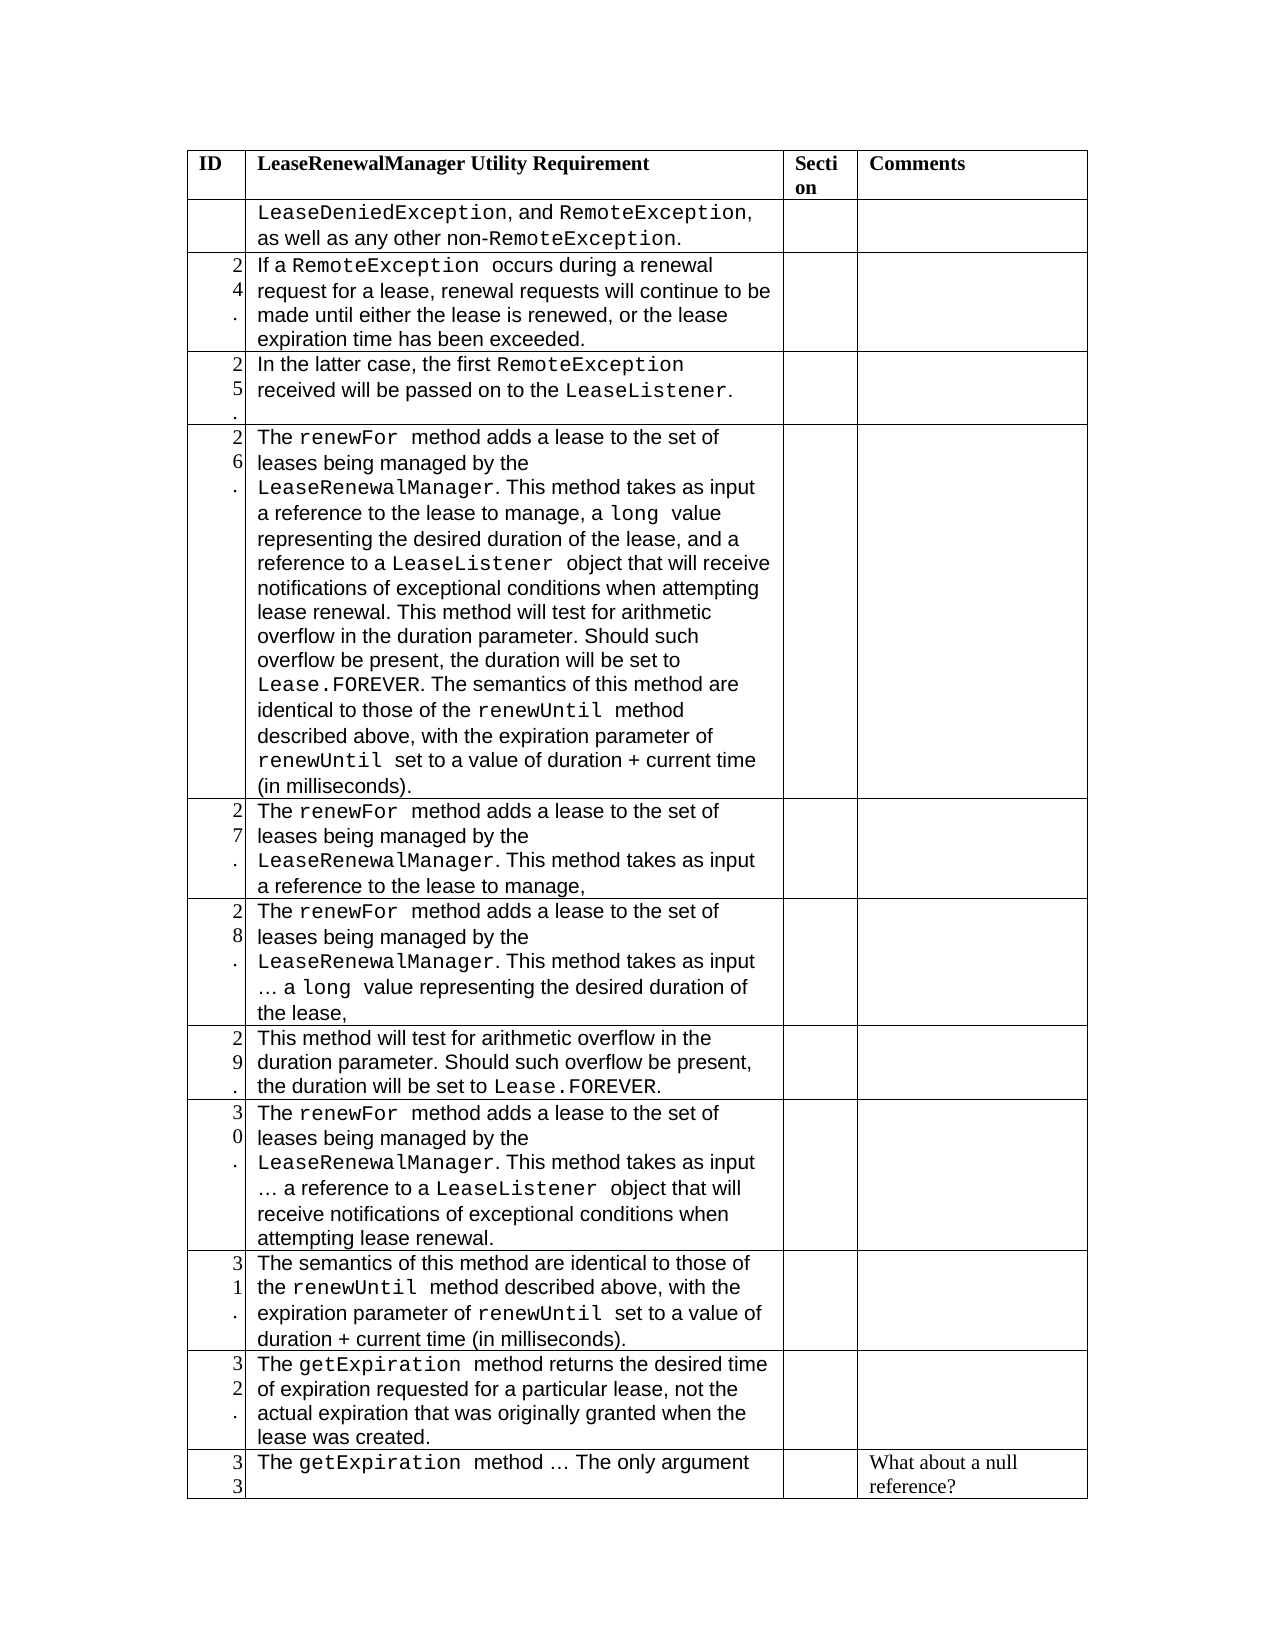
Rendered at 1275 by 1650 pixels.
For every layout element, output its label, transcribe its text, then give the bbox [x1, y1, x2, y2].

table_header Section [784, 151, 857, 199]
table_cell The renewFor method adds a lease to the set of leases being managed by the LeaseRenewalManager. This method takes as input a reference to the lease to manage, a long value representing the desired duration of the lease, and a reference to a LeaseListener object that will receive notifications of exceptional conditions when attempting lease renewal. This method will test for arithmetic overflow in the duration parameter. Should such overflow be present, the duration will be set to Lease.FOREVER. The semantics of this method are identical to those of the renewUntil method described above, with the expiration parameter of renewUntil set to a value of duration + current time (in milliseconds). [246, 425, 783, 797]
table_cell [188, 1351, 245, 1449]
table_cell [784, 899, 857, 1024]
table_cell [188, 200, 245, 252]
table_cell [784, 1026, 857, 1099]
table_cell [188, 1251, 245, 1350]
table_header ID [188, 151, 245, 199]
table_cell [188, 425, 245, 797]
table_cell [858, 1351, 1087, 1449]
table_cell [858, 1026, 1087, 1099]
table_cell [188, 799, 245, 898]
table_cell [188, 253, 245, 351]
table_header LeaseRenewalManager Utility Requirement [246, 151, 783, 199]
table_cell [858, 1100, 1087, 1250]
table_cell [784, 799, 857, 898]
table_cell [858, 352, 1087, 424]
table_cell [784, 425, 857, 797]
table_cell The renewFor method adds a lease to the set of leases being managed by the LeaseRenewalManager. This method takes as input a reference to the lease to manage, [246, 799, 783, 898]
table_cell [784, 253, 857, 351]
table_cell LeaseDeniedException, and RemoteException, as well as any other non-RemoteException. [246, 200, 783, 252]
table_cell [784, 1450, 857, 1498]
table_cell The renewFor method adds a lease to the set of leases being managed by the LeaseRenewalManager. This method takes as input … a long value representing the desired duration of the lease, [246, 899, 783, 1024]
table_cell [784, 1100, 857, 1250]
table_cell [858, 425, 1087, 797]
table_cell The getExpiration method returns the desired time of expiration requested for a particular lease, not the actual expiration that was originally granted when the lease was created. [246, 1351, 783, 1449]
table_cell [188, 1100, 245, 1250]
table_cell [858, 200, 1087, 252]
table_cell [188, 1026, 245, 1099]
table_cell [784, 1251, 857, 1350]
table_cell This method will test for arithmetic overflow in the duration parameter. Should such overflow be present, the duration will be set to Lease.FOREVER. [246, 1026, 783, 1099]
table_cell The getExpiration method … The only argument [246, 1450, 783, 1498]
table_cell [858, 253, 1087, 351]
table_cell [858, 1251, 1087, 1350]
table_cell If a RemoteException occurs during a renewal request for a lease, renewal requests will continue to be made until either the lease is renewed, or the lease expiration time has been exceeded. [246, 253, 783, 351]
table_cell The renewFor method adds a lease to the set of leases being managed by the LeaseRenewalManager. This method takes as input … a reference to a LeaseListener object that will receive notifications of exceptional conditions when attempting lease renewal. [246, 1100, 783, 1250]
table_cell [188, 899, 245, 1024]
table_cell [784, 352, 857, 424]
table_header Comments [858, 151, 1087, 199]
table_cell [784, 200, 857, 252]
table_cell [858, 899, 1087, 1024]
table_cell What about a null reference? [858, 1450, 1087, 1498]
table_cell [188, 352, 245, 424]
table_cell In the latter case, the first RemoteException received will be passed on to the LeaseListener. [246, 352, 783, 424]
table_cell The semantics of this method are identical to those of the renewUntil method described above, with the expiration parameter of renewUntil set to a value of duration + current time (in milliseconds). [246, 1251, 783, 1350]
table_cell [858, 799, 1087, 898]
table_cell [784, 1351, 857, 1449]
table_cell [188, 1450, 245, 1498]
